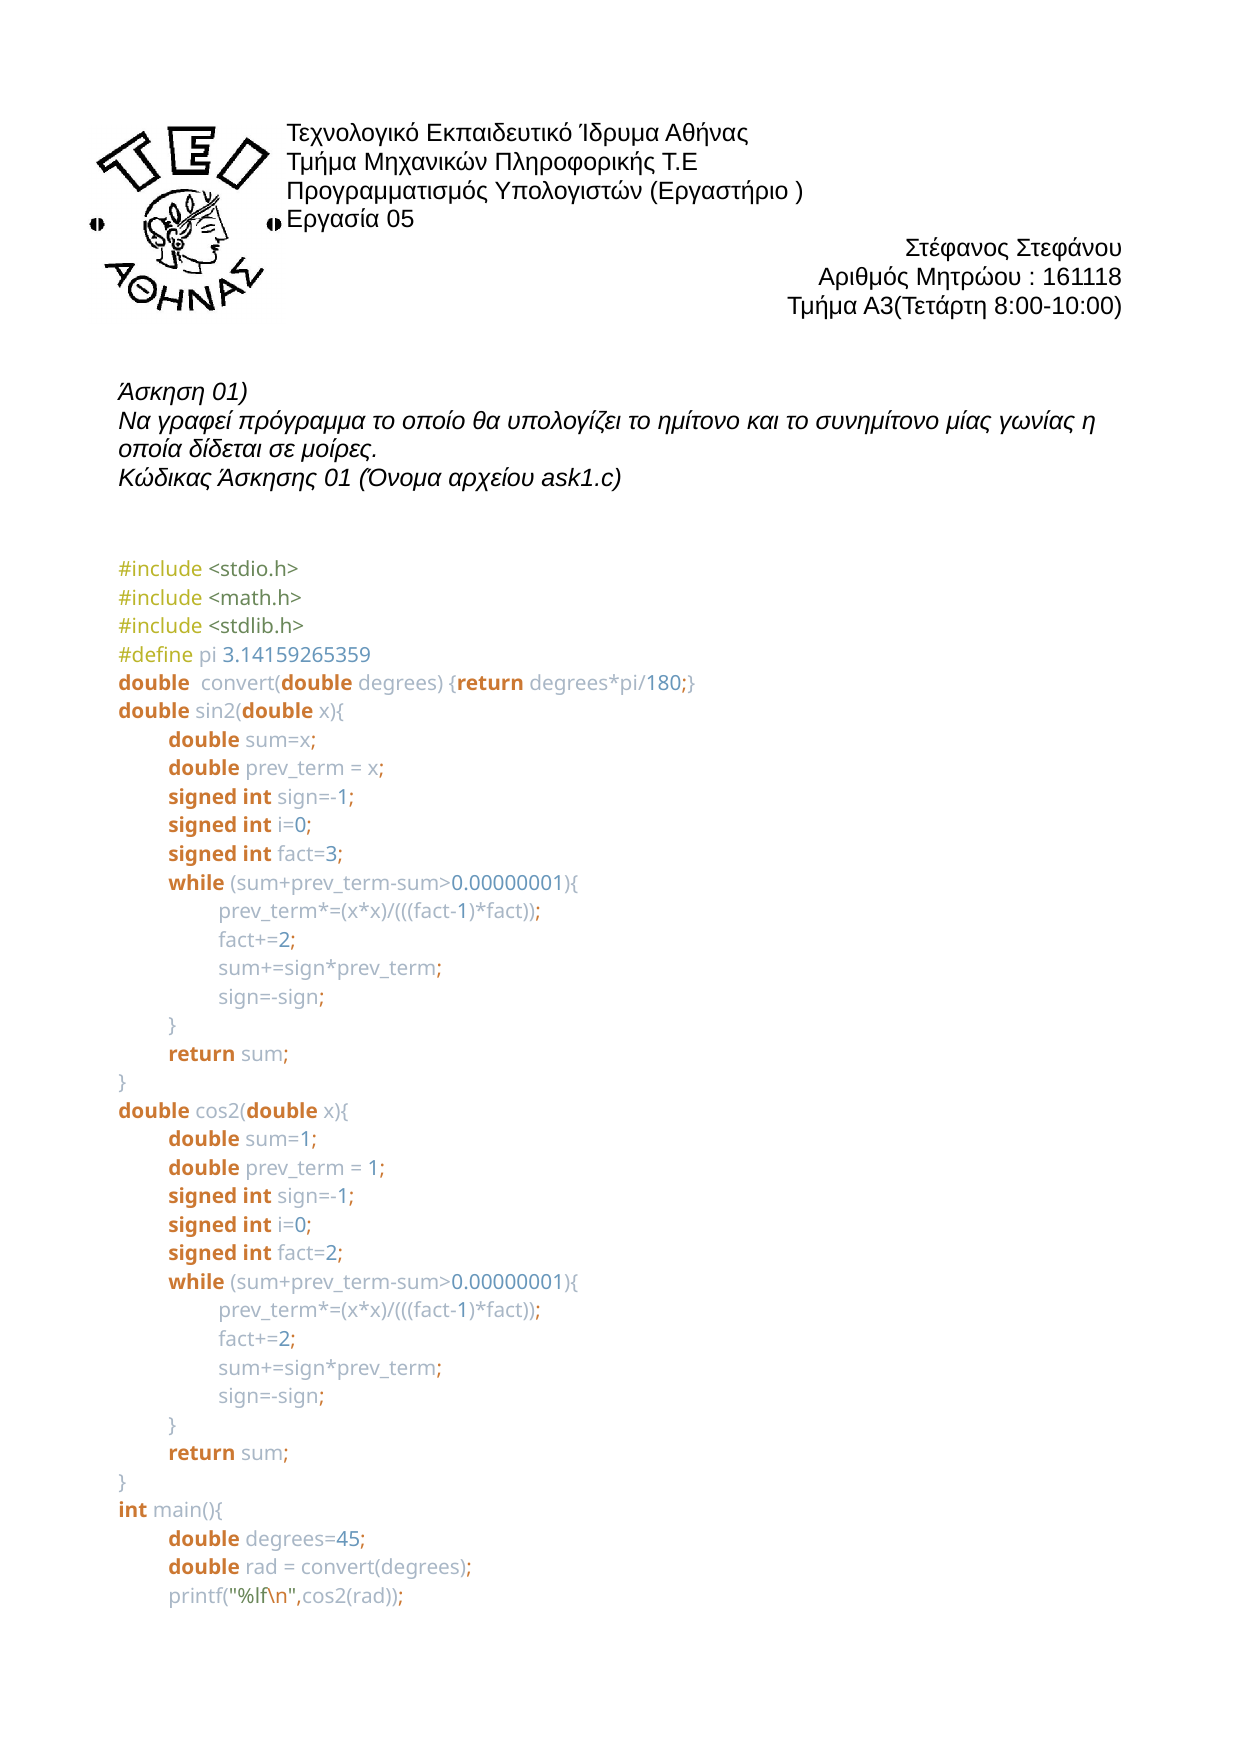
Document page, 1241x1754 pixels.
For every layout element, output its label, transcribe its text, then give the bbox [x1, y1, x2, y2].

text } [118, 1410, 1122, 1438]
text sum+=sign*prev_term; [118, 953, 1122, 982]
text Τμήμα Μηχανικών Πληροφορικής Τ.Ε [287, 147, 1122, 176]
text fact+=2; [118, 925, 1122, 953]
text while (sum+prev_term-sum>0.00000001){ [118, 868, 1122, 896]
text double degrees=45; [118, 1524, 1122, 1552]
text #include <stdlib.h> [118, 611, 1122, 640]
text #define pi 3.14159265359 [118, 640, 1122, 668]
text sum+=sign*prev_term; [118, 1353, 1122, 1381]
text sign=-sign; [118, 1381, 1122, 1410]
text signed int i=0; [118, 1210, 1122, 1238]
text signed int fact=2; [118, 1238, 1122, 1267]
text sign=-sign; [118, 982, 1122, 1010]
text Αριθμός Μητρώου : 161118 [287, 262, 1122, 291]
text signed int i=0; [118, 811, 1122, 839]
text } [118, 1067, 1122, 1096]
text Τεχνολογικό Εκπαιδευτικό Ίδρυμα Αθήνας [118, 118, 1122, 147]
text double sum=x; [118, 725, 1122, 753]
text prev_term*=(x*x)/(((fact-1)*fact)); [118, 896, 1122, 925]
text double cos2(double x){ [118, 1096, 1122, 1124]
text Άσκηση 01) [118, 377, 1122, 406]
text Κώδικας Άσκησης 01 (Όνομα αρχείου ask1.c) [118, 463, 1122, 492]
text double convert(double degrees) {return degrees*pi/180;} [118, 668, 1122, 697]
text Τμήμα Α3(Τετάρτη 8:00-10:00) [287, 291, 1122, 319]
text return sum; [118, 1438, 1122, 1467]
text double sin2(double x){ [118, 697, 1122, 725]
text double prev_term = x; [118, 753, 1122, 782]
text signed int fact=3; [118, 839, 1122, 868]
text Στέφανος Στεφάνου [287, 233, 1122, 262]
text } [118, 1467, 1122, 1495]
text Εργασία 05 [287, 204, 1122, 233]
text } [118, 1010, 1122, 1039]
text #include <math.h> [118, 583, 1122, 611]
text return sum; [118, 1039, 1122, 1067]
text #include <stdio.h> [118, 554, 1122, 583]
text signed int sign=-1; [118, 782, 1122, 811]
text signed int sign=-1; [118, 1181, 1122, 1210]
text Να γραφεί πρόγραμμα το οποίο θα υπολογίζει το ημίτονο και το συνημίτονο μίας γωνίας η οποία δίδεται σε μοίρες. [118, 406, 1122, 463]
picture [87, 125, 287, 324]
text fact+=2; [118, 1324, 1122, 1353]
text double rad = convert(degrees); [118, 1552, 1122, 1581]
text int main(){ [118, 1495, 1122, 1524]
text Προγραμματισμός Υπολογιστών (Εργαστήριο ) [287, 176, 1122, 204]
text double sum=1; [118, 1124, 1122, 1153]
text printf("%lf\n",cos2(rad)); [118, 1581, 1122, 1609]
text while (sum+prev_term-sum>0.00000001){ [118, 1267, 1122, 1296]
text prev_term*=(x*x)/(((fact-1)*fact)); [118, 1296, 1122, 1324]
text double prev_term = 1; [118, 1153, 1122, 1181]
